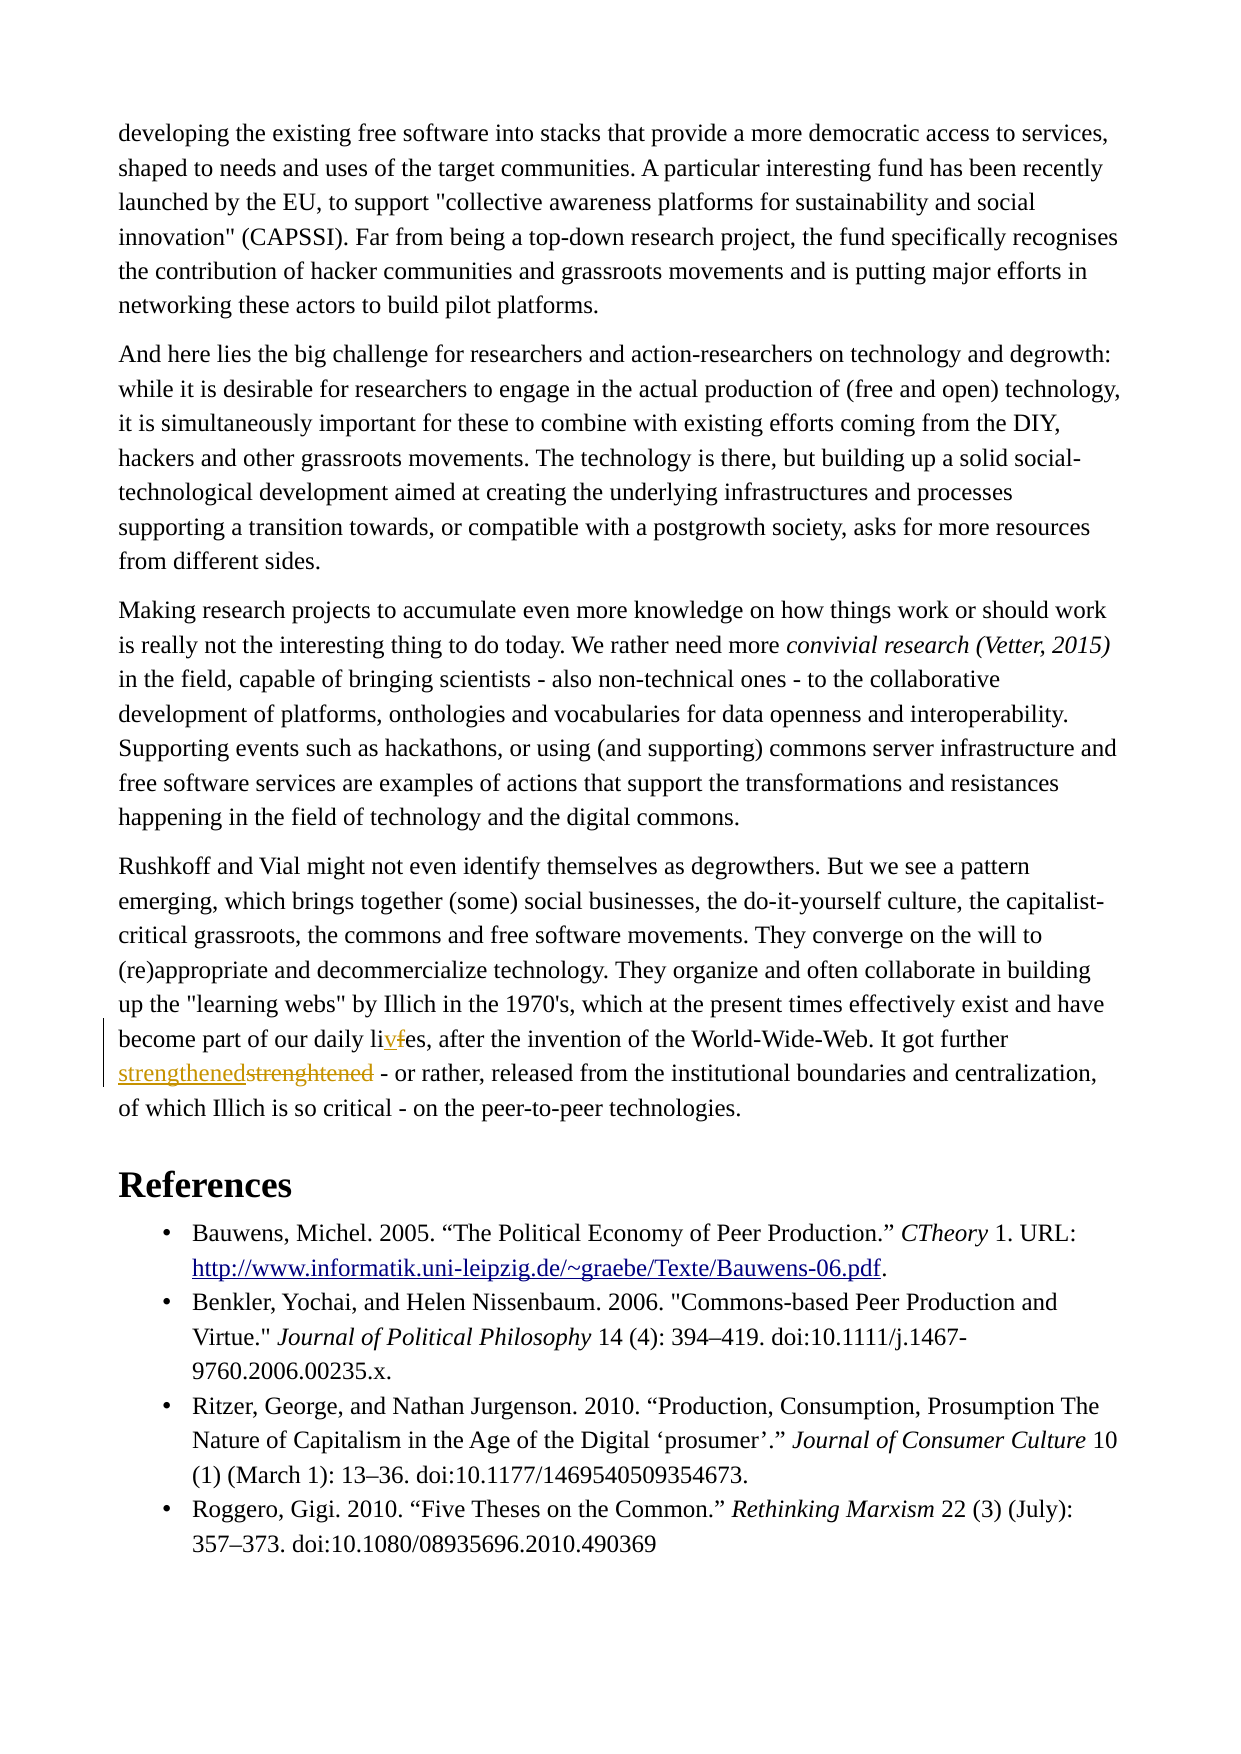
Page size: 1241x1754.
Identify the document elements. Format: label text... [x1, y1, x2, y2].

list Ritzer, George, and Nathan Jurgenson. 2010. “Production, Consumption, Prosumption The Nature of Capitalism in the Age of the Digital ‘prosumer’.” Journal of Consumer Culture 10 (1) (March 1): 13–36. doi:10.1177/1469540509354673. [162, 1391, 1122, 1488]
text Rushkoff and Vial might not even identify themselves as degrowthers. But we see a pattern emerging, which brings together (some) social businesses, the do-it-yourself culture, the capitalist-critical grassroots, the commons and free software movements. They converge on the will to (re)appropriate and decommercialize technology. They organize and often collaborate in building up the "learning webs" by Illich in the 1970's, which at the present times effectively exist and have become part of our daily lives, after the invention of the World-Wide-Web. It got further strengthened - or rather, released from the institutional boundaries and centralization, of which Illich is so critical - on the peer-to-peer technologies. [118, 851, 1122, 1122]
text developing the existing free software into stacks that provide a more democratic access to services, shaped to needs and uses of the target communities. A particular interesting fund has been recently launched by the EU, to support "collective awareness platforms for sustainability and social innovation" (CAPSSI). Far from being a top-down research project, the fund specifically recognises the contribution of hacker communities and grassroots movements and is putting major efforts in networking these actors to build pilot platforms. [118, 118, 1122, 319]
subtitle References [118, 1163, 1122, 1206]
list Bauwens, Michel. 2005. “The Political Economy of Peer Production.” CTheory 1. URL: http://www.informatik.uni-leipzig.de/~graebe/Texte/Bauwens-06.pdf. [162, 1218, 1122, 1282]
list Roggero, Gigi. 2010. “Five Theses on the Common.” Rethinking Marxism 22 (3) (July): 357–373. doi:10.1080/08935696.2010.490369 [162, 1494, 1122, 1557]
text And here lies the big challenge for researchers and action-researchers on technology and degrowth: while it is desirable for researchers to engage in the actual production of (free and open) technology, it is simultaneously important for these to combine with existing efforts coming from the DIY, hackers and other grassroots movements. The technology is there, but building up a solid social-technological development aimed at creating the underlying infrastructures and processes supporting a transition towards, or compatible with a postgrowth society, asks for more resources from different sides. [118, 339, 1122, 575]
list Benkler, Yochai, and Helen Nissenbaum. 2006. "Commons-based Peer Production and Virtue." Journal of Political Philosophy 14 (4): 394–419. doi:10.1111/j.1467-9760.2006.00235.x. [162, 1287, 1122, 1385]
text Making research projects to accumulate even more knowledge on how things work or should work is really not the interesting thing to do today. We rather need more convivial research (Vetter, 2015) in the field, capable of bringing scientists - also non-technical ones - to the collaborative development of platforms, onthologies and vocabularies for data openness and interoperability. Supporting events such as hackathons, or using (and supporting) commons server infrastructure and free software services are examples of actions that support the transformations and resistances happening in the field of technology and the digital commons. [118, 596, 1122, 831]
